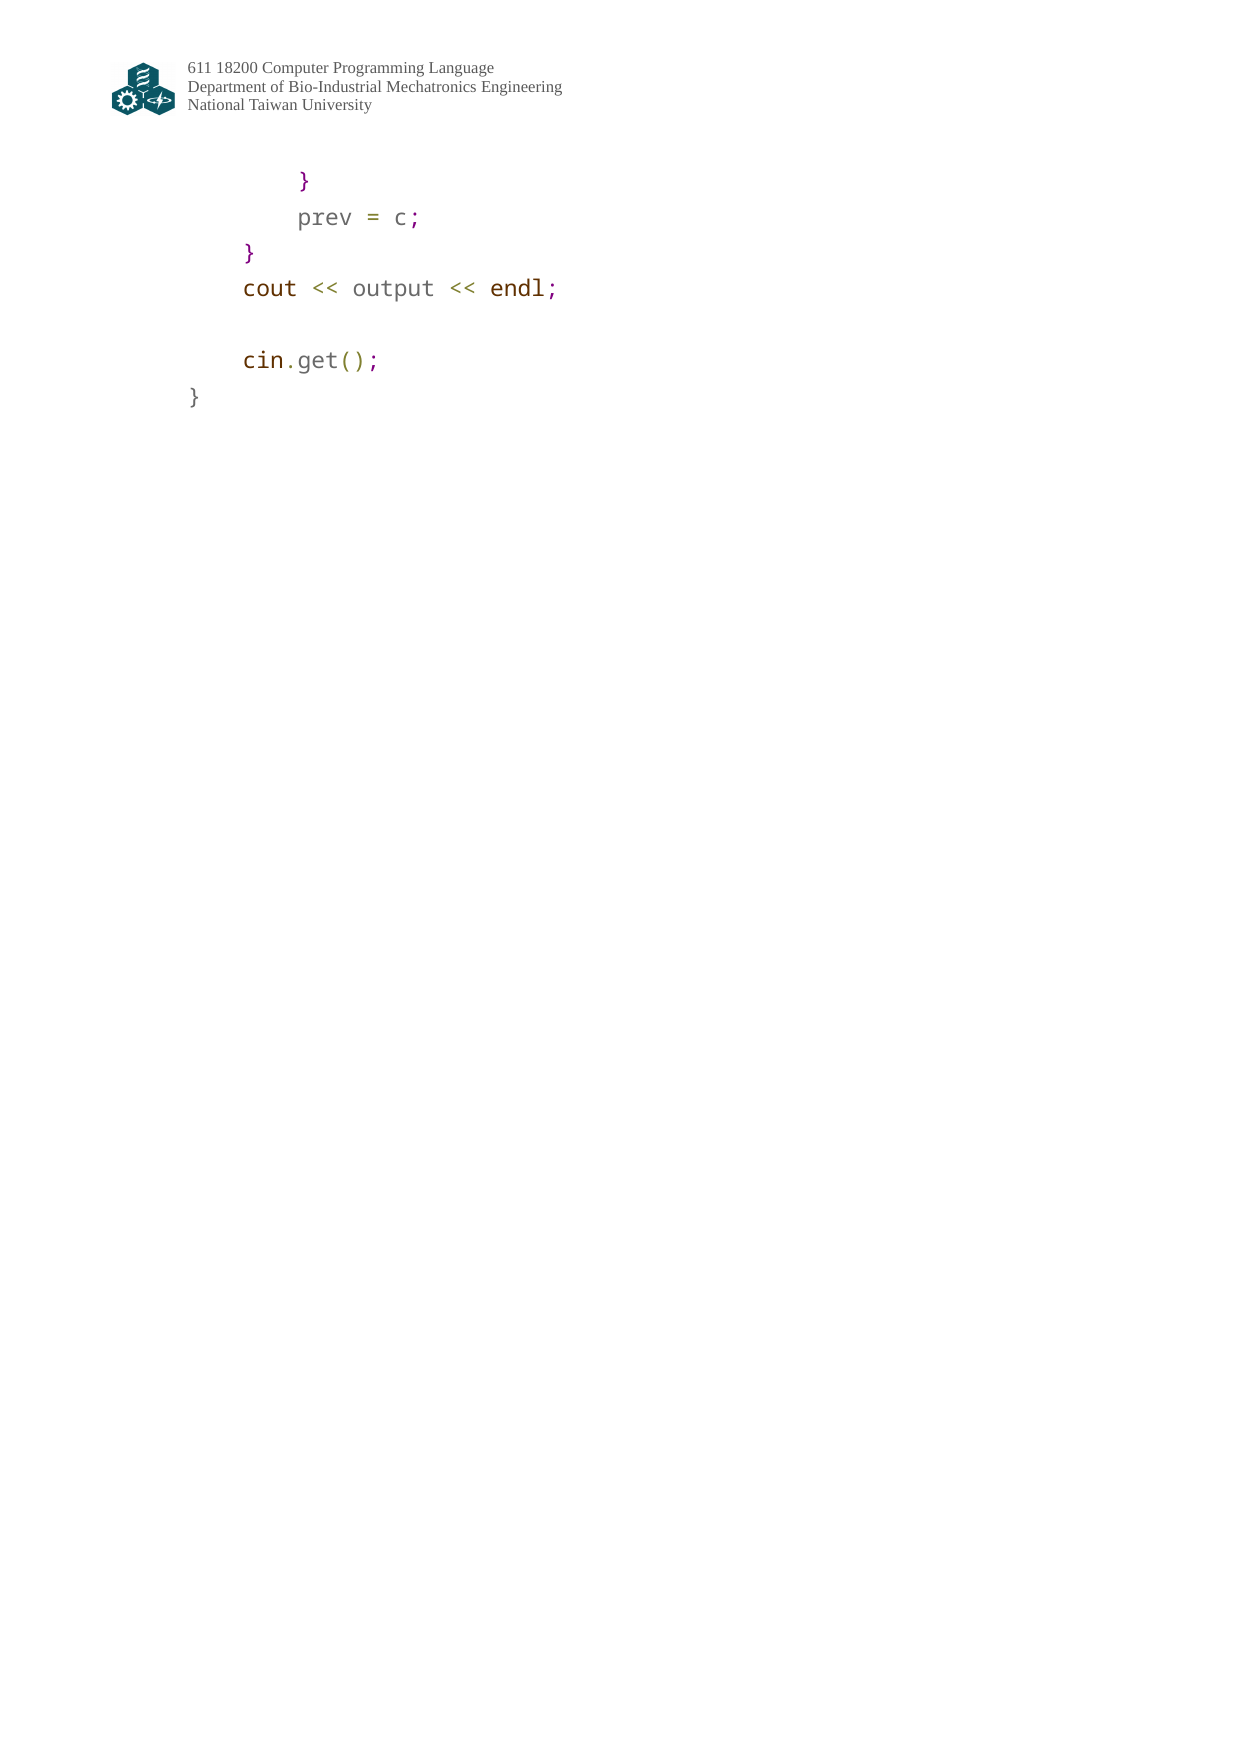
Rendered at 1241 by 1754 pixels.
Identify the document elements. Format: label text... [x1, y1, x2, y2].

text cin.get(); [187, 344, 1053, 375]
text prev = c; [187, 200, 1053, 232]
text } [187, 236, 1053, 268]
text } [187, 380, 1053, 411]
text } [187, 164, 1053, 196]
text cout << output << endl; [187, 272, 1053, 303]
